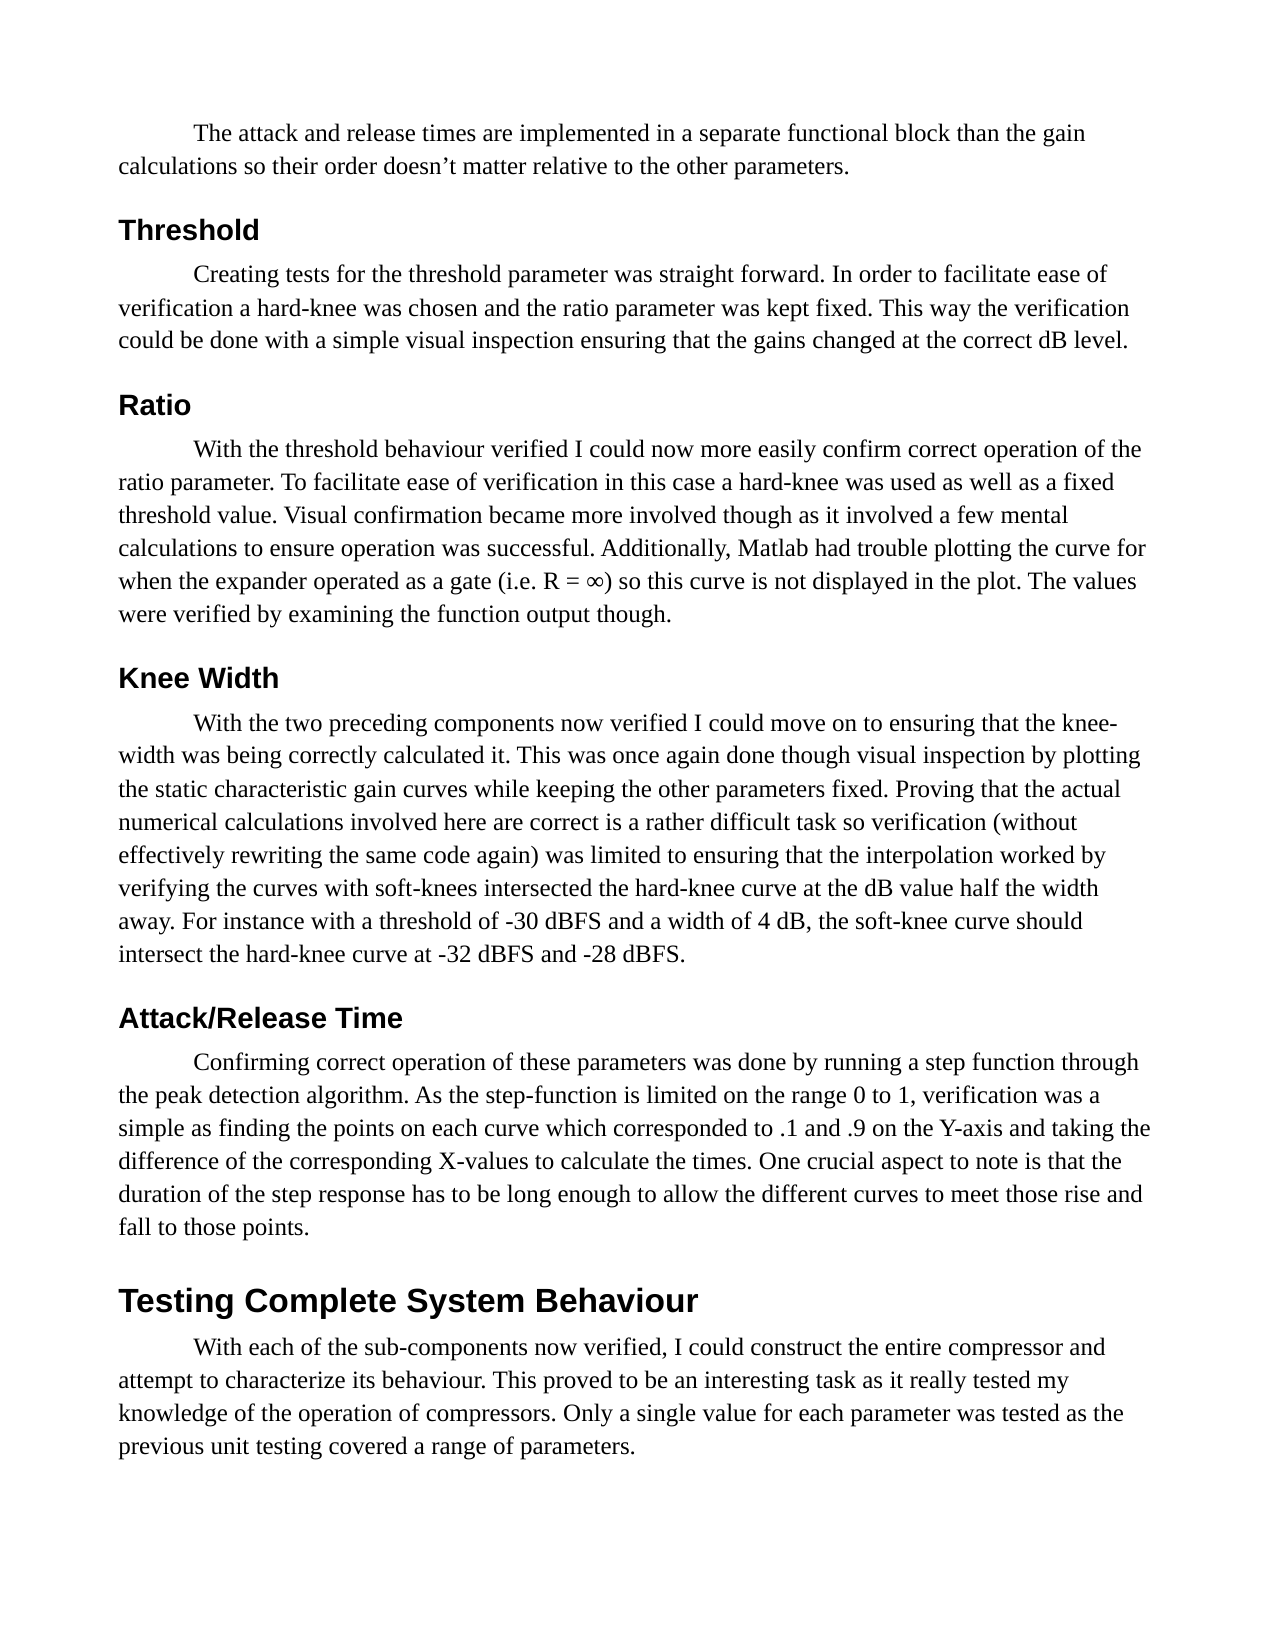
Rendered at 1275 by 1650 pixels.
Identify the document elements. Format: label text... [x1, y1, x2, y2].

text Confirming correct operation of these parameters was done by running a step function through the peak detection algorithm. As the step-function is limited on the range 0 to 1, verification was a simple as finding the points on each curve which corresponded to .1 and .9 on the Y-axis and taking the difference of the corresponding X-values to calculate the times. One crucial aspect to note is that the duration of the step response has to be long enough to allow the different curves to meet those rise and fall to those points. [118, 1047, 1157, 1241]
subtitle Attack/Release Time [118, 1001, 1157, 1035]
subtitle Threshold [118, 213, 1157, 247]
text With the two preceding components now verified I could move on to ensuring that the knee-width was being correctly calculated it. This was once again done though visual inspection by plotting the static characteristic gain curves while keeping the other parameters fixed. Proving that the actual numerical calculations involved here are correct is a rather difficult task so verification (without effectively rewriting the same code again) was limited to ensuring that the interpolation worked by verifying the curves with soft-knees intersected the hard-knee curve at the dB value half the width away. For instance with a threshold of -30 dBFS and a width of 4 dB, the soft-knee curve should intersect the hard-knee curve at -32 dBFS and -28 dBFS. [118, 708, 1157, 967]
text With each of the sub-components now verified, I could construct the entire compressor and attempt to characterize its behaviour. This proved to be an interesting task as it really tested my knowledge of the operation of compressors. Only a single value for each parameter was tested as the previous unit testing covered a range of parameters. [118, 1332, 1157, 1460]
text With the threshold behaviour verified I could now more easily confirm correct operation of the ratio parameter. To facilitate ease of verification in this case a hard-knee was used as well as a fixed threshold value. Visual confirmation became more involved though as it involved a few mental calculations to ensure operation was successful. Additionally, Matlab had trouble plotting the curve for when the expander operated as a gate (i.e. R = ∞) so this curve is not displayed in the plot. The values were verified by examining the function output though. [118, 434, 1157, 628]
text The attack and release times are implemented in a separate functional block than the gain calculations so their order doesn’t matter relative to the other parameters. [118, 118, 1157, 180]
subtitle Ratio [118, 388, 1157, 422]
subtitle Testing Complete System Behaviour [118, 1281, 1157, 1319]
text Creating tests for the threshold parameter was straight forward. In order to facilitate ease of verification a hard-knee was chosen and the ratio parameter was kept fixed. This way the verification could be done with a simple visual inspection ensuring that the gains changed at the correct dB level. [118, 259, 1157, 354]
subtitle Knee Width [118, 661, 1157, 695]
